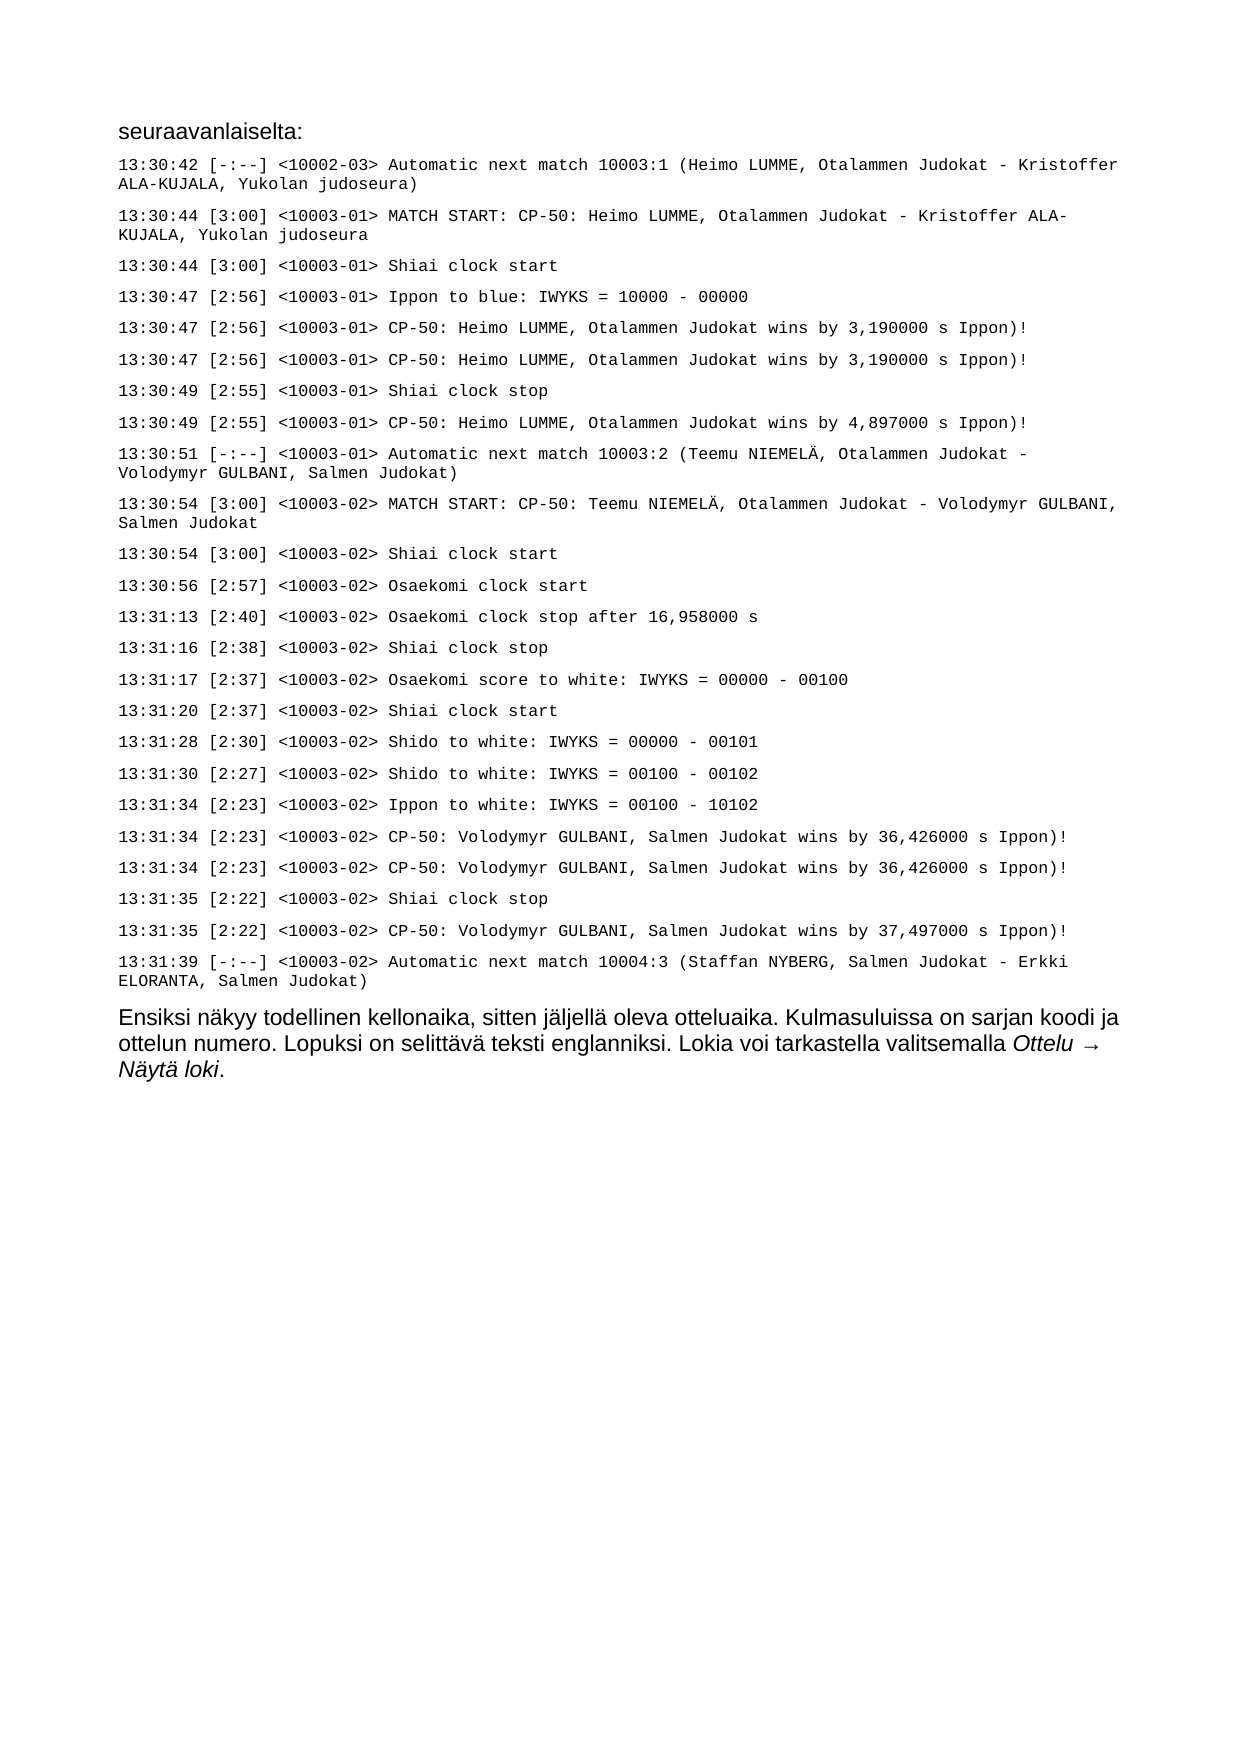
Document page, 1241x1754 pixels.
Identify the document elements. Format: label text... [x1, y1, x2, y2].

text 13:30:54 [3:00] <10003-02> Shiai clock start [118, 546, 1122, 565]
text 13:31:34 [2:23] <10003-02> CP-50: Volodymyr GULBANI, Salmen Judokat wins by 36,426000 s Ippon)! [118, 828, 1122, 847]
text Ensiksi näkyy todellinen kellonaika, sitten jäljellä oleva otteluaika. Kulmasuluissa on sarjan koodi ja ottelun numero. Lopuksi on selittävä teksti englanniksi. Lokia voi tarkastella valitsemalla Ottelu → Näytä loki. [118, 1004, 1122, 1083]
text 13:31:34 [2:23] <10003-02> CP-50: Volodymyr GULBANI, Salmen Judokat wins by 36,426000 s Ippon)! [118, 859, 1122, 878]
text 13:31:39 [-:--] <10003-02> Automatic next match 10004:3 (Staffan NYBERG, Salmen Judokat - Erkki ELORANTA, Salmen Judokat) [118, 953, 1122, 991]
text 13:30:56 [2:57] <10003-02> Osaekomi clock start [118, 577, 1122, 596]
text 13:31:34 [2:23] <10003-02> Ippon to white: IWYKS = 00100 - 10102 [118, 797, 1122, 816]
text 13:31:20 [2:37] <10003-02> Shiai clock start [118, 703, 1122, 722]
text 13:31:35 [2:22] <10003-02> CP-50: Volodymyr GULBANI, Salmen Judokat wins by 37,497000 s Ippon)! [118, 922, 1122, 941]
text 13:31:28 [2:30] <10003-02> Shido to white: IWYKS = 00000 - 00101 [118, 734, 1122, 753]
text 13:31:17 [2:37] <10003-02> Osaekomi score to white: IWYKS = 00000 - 00100 [118, 671, 1122, 690]
text 13:30:44 [3:00] <10003-01> Shiai clock start [118, 257, 1122, 276]
text 13:30:47 [2:56] <10003-01> CP-50: Heimo LUMME, Otalammen Judokat wins by 3,190000 s Ippon)! [118, 320, 1122, 339]
text 13:31:16 [2:38] <10003-02> Shiai clock stop [118, 640, 1122, 659]
text 13:31:13 [2:40] <10003-02> Osaekomi clock stop after 16,958000 s [118, 609, 1122, 627]
text 13:30:47 [2:56] <10003-01> Ippon to blue: IWYKS = 10000 - 00000 [118, 289, 1122, 308]
text 13:30:47 [2:56] <10003-01> CP-50: Heimo LUMME, Otalammen Judokat wins by 3,190000 s Ippon)! [118, 351, 1122, 370]
text 13:31:30 [2:27] <10003-02> Shido to white: IWYKS = 00100 - 00102 [118, 765, 1122, 784]
text 13:30:51 [-:--] <10003-01> Automatic next match 10003:2 (Teemu NIEMELÄ, Otalammen Judokat - Volodymyr GULBANI, Salmen Judokat) [118, 446, 1122, 483]
text 13:30:49 [2:55] <10003-01> CP-50: Heimo LUMME, Otalammen Judokat wins by 4,897000 s Ippon)! [118, 414, 1122, 433]
text 13:30:49 [2:55] <10003-01> Shiai clock stop [118, 383, 1122, 402]
text 13:30:42 [-:--] <10002-03> Automatic next match 10003:1 (Heimo LUMME, Otalammen Judokat - Kristoffer ALA-KUJALA, Yukolan judoseura) [118, 157, 1122, 195]
text 13:31:35 [2:22] <10003-02> Shiai clock stop [118, 891, 1122, 910]
text 13:30:44 [3:00] <10003-01> MATCH START: CP-50: Heimo LUMME, Otalammen Judokat - Kristoffer ALA-KUJALA, Yukolan judoseura [118, 207, 1122, 245]
text seuraavanlaiselta: [118, 118, 1122, 144]
text 13:30:54 [3:00] <10003-02> MATCH START: CP-50: Teemu NIEMELÄ, Otalammen Judokat - Volodymyr GULBANI, Salmen Judokat [118, 496, 1122, 533]
